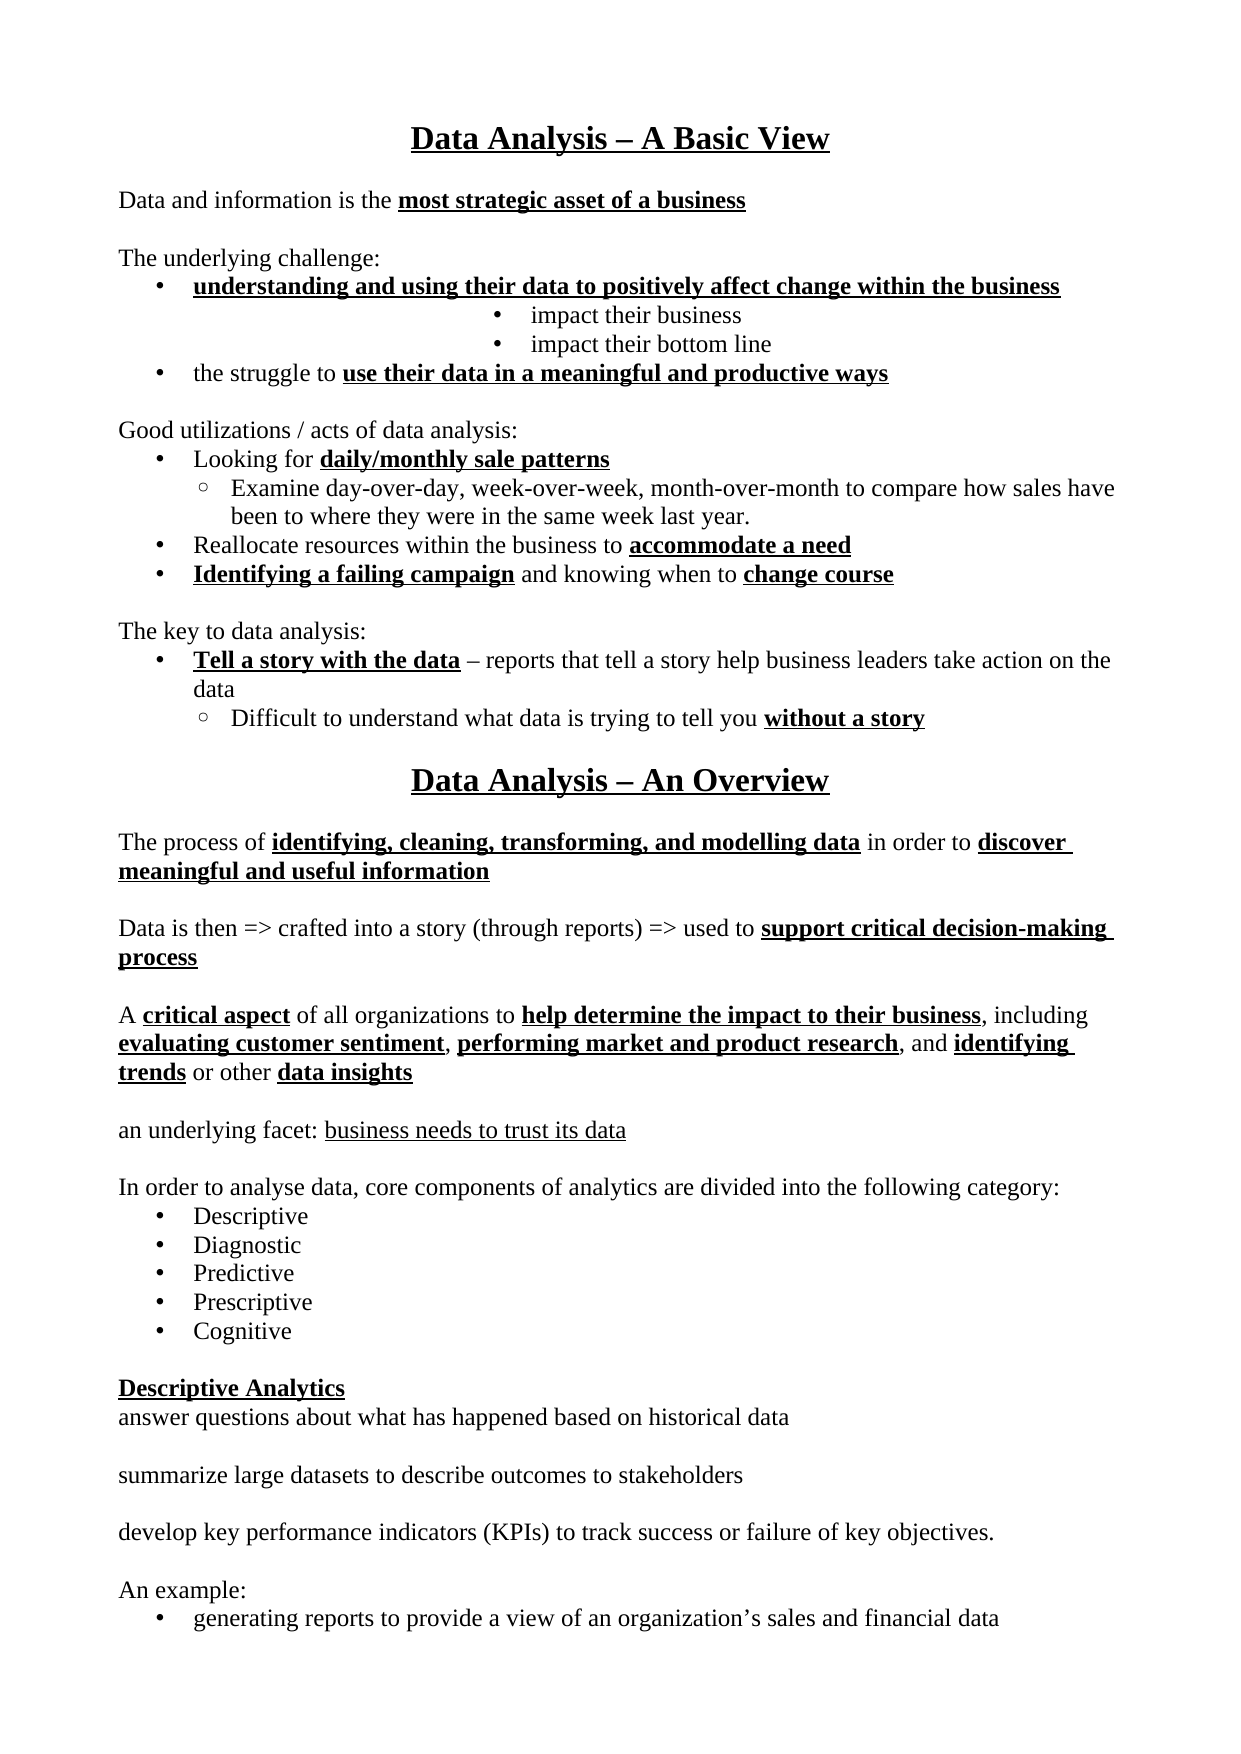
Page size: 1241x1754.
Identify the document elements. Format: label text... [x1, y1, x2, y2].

text an underlying facet: business needs to trust its data [118, 1115, 1122, 1143]
text Descriptive Analytics [118, 1373, 1122, 1402]
text develop key performance indicators (KPIs) to track success or failure of key objectives. [118, 1517, 1122, 1546]
text Data and information is the most strategic asset of a business [118, 185, 1122, 214]
text answer questions about what has happened based on historical data [118, 1402, 1122, 1431]
text Data Analysis – An Overview [118, 760, 1122, 798]
list Descriptive [156, 1201, 1122, 1230]
text summarize large datasets to describe outcomes to stakeholders [118, 1460, 1122, 1488]
list impact their business [493, 300, 1122, 329]
list Cognitive [156, 1316, 1122, 1345]
list understanding and using their data to positively affect change within the business [156, 271, 1122, 300]
list Difficult to understand what data is trying to tell you without a story [193, 703, 1122, 731]
text The underlying challenge: [118, 243, 1122, 271]
list Examine day-over-day, week-over-week, month-over-month to compare how sales have been to where they were in the same week last year. [193, 473, 1122, 530]
text Data Analysis – A Basic View [118, 118, 1122, 156]
text In order to analyse data, core components of analytics are divided into the following category: [118, 1172, 1122, 1201]
text An example: [118, 1575, 1122, 1603]
list impact their bottom line [493, 329, 1122, 358]
text A critical aspect of all organizations to help determine the impact to their business, including evaluating customer sentiment, performing market and product research, and identifying trends or other data insights [118, 1000, 1122, 1086]
text The process of identifying, cleaning, transforming, and modelling data in order to discover meaningful and useful information [118, 827, 1122, 885]
list Looking for daily/monthly sale patterns [156, 444, 1122, 473]
list Prescriptive [156, 1287, 1122, 1316]
list Diagnostic [156, 1230, 1122, 1258]
text The key to data analysis: [118, 616, 1122, 645]
list the struggle to use their data in a meaningful and productive ways [156, 358, 1122, 386]
text Good utilizations / acts of data analysis: [118, 415, 1122, 444]
list Tell a story with the data – reports that tell a story help business leaders take action on the data [156, 645, 1122, 703]
list Reallocate resources within the business to accommodate a need [156, 530, 1122, 559]
list Predictive [156, 1258, 1122, 1287]
text Data is then => crafted into a story (through reports) => used to support critical decision-making process [118, 913, 1122, 971]
list Identifying a failing campaign and knowing when to change course [156, 559, 1122, 588]
list generating reports to provide a view of an organization’s sales and financial data [156, 1603, 1122, 1632]
